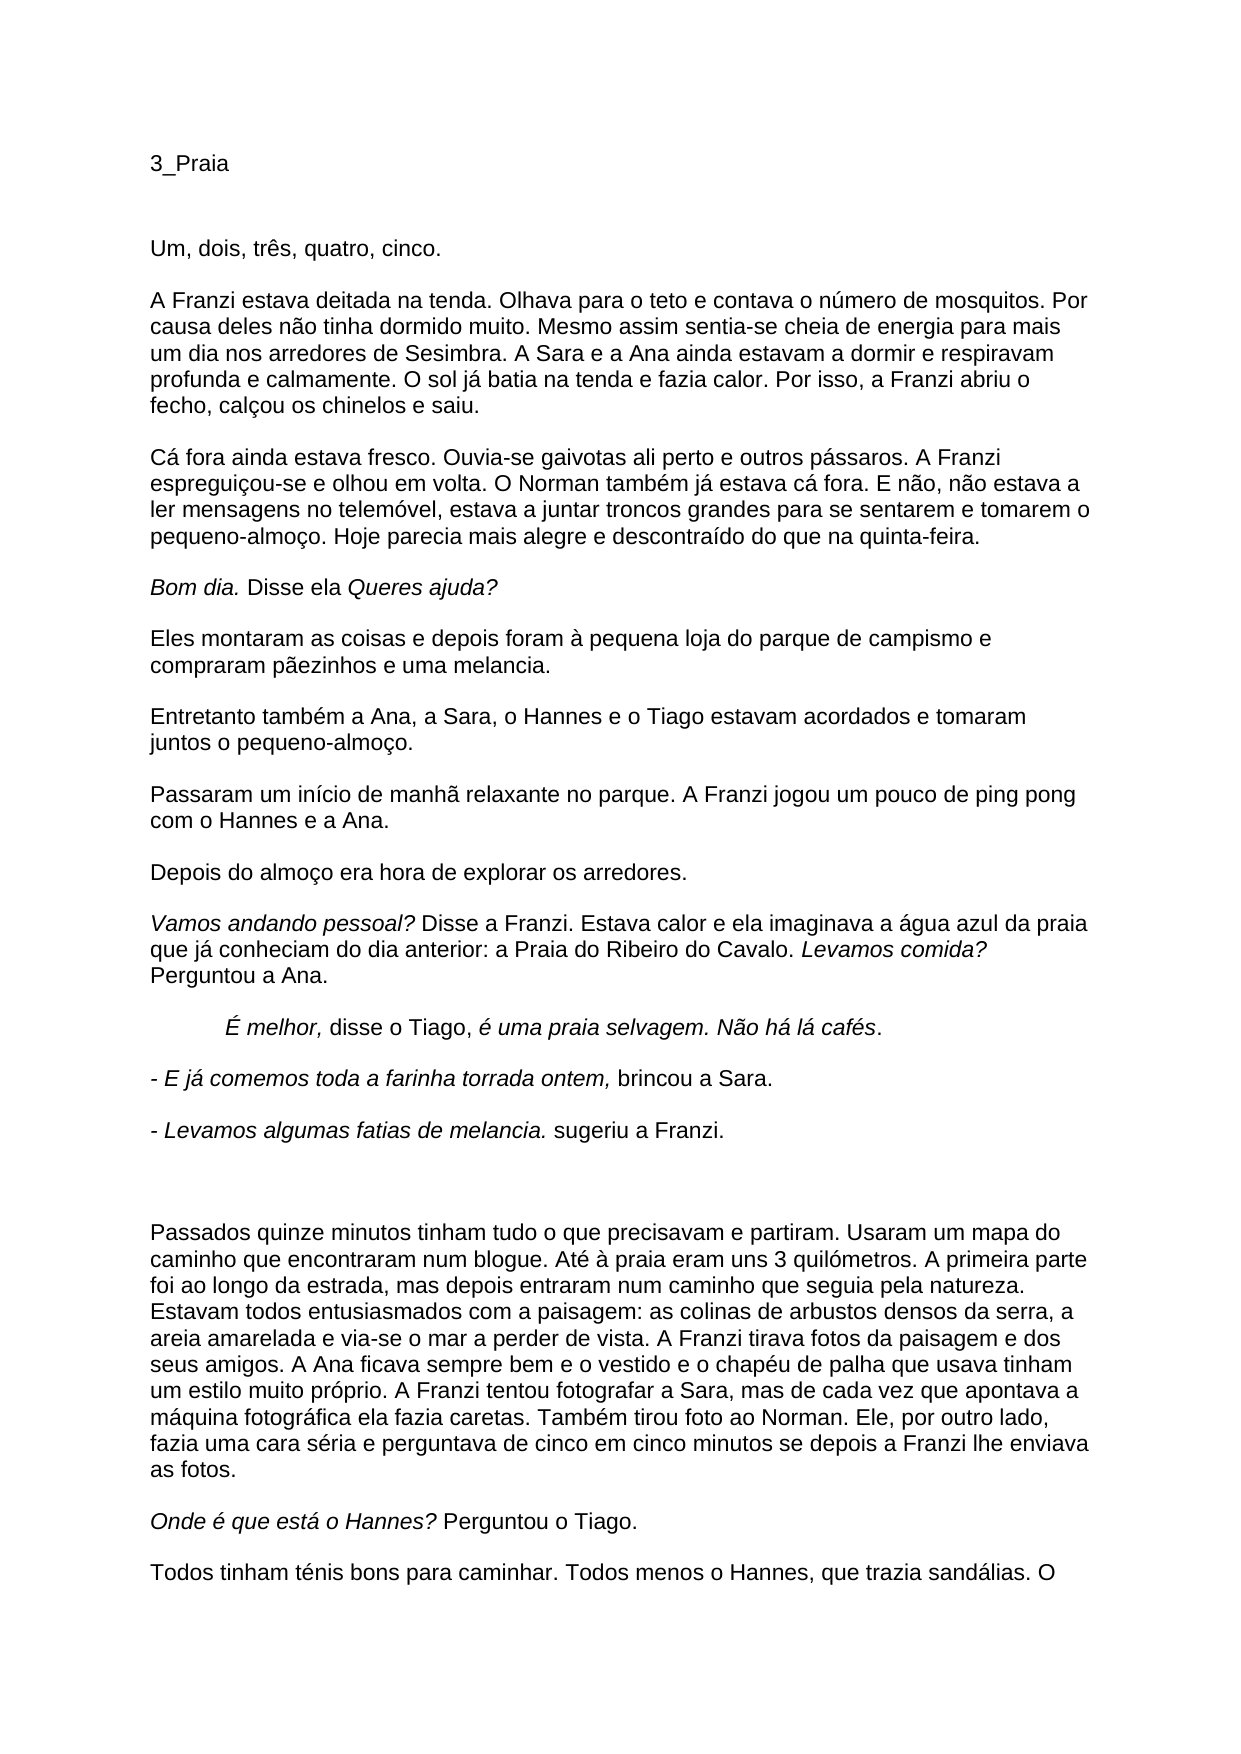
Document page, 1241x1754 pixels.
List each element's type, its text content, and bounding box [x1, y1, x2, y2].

text Onde é que está o Hannes? Perguntou o Tiago. [150, 1508, 1090, 1534]
text Passaram um início de manhã relaxante no parque. A Franzi jogou um pouco de ping pong com o Hannes e a Ana. [150, 781, 1090, 833]
text Entretanto também a Ana, a Sara, o Hannes e o Tiago estavam acordados e tomaram juntos o pequeno-almoço. [150, 703, 1090, 756]
text Passados quinze minutos tinham tudo o que precisavam e partiram. Usaram um mapa do caminho que encontraram num blogue. Até à praia eram uns 3 quilómetros. A primeira parte foi ao longo da estrada, mas depois entraram num caminho que seguia pela natureza. Estavam todos entusiasmados com a paisagem: as colinas de arbustos densos da serra, a areia amarelada e via-se o mar a perder de vista. A Franzi tirava fotos da paisagem e dos seus amigos. A Ana ficava sempre bem e o vestido e o chapéu de palha que usava tinham um estilo muito próprio. A Franzi tentou fotografar a Sara, mas de cada vez que apontava a máquina fotográfica ela fazia caretas. Também tirou foto ao Norman. Ele, por outro lado, fazia uma cara séria e perguntava de cinco em cinco minutos se depois a Franzi lhe enviava as fotos. [150, 1219, 1090, 1483]
text 3_Praia [150, 150, 1090, 176]
text Todos tinham ténis bons para caminhar. Todos menos o Hannes, que trazia sandálias. O [150, 1559, 1090, 1586]
text - E já comemos toda a farinha torrada ontem, brincou a Sara. [150, 1065, 1090, 1092]
text Eles montaram as coisas e depois foram à pequena loja do parque de campismo e compraram pãezinhos e uma melancia. [150, 625, 1090, 678]
text Depois do almoço era hora de explorar os arredores. [150, 858, 1090, 885]
text Vamos andando pessoal? Disse a Franzi. Estava calor e ela imaginava a água azul da praia que já conheciam do dia anterior: a Praia do Ribeiro do Cavalo. Levamos comida? Perguntou a Ana. [150, 910, 1090, 989]
text É melhor, disse o Tiago, é uma praia selvagem. Não há lá cafés. [225, 1014, 1090, 1040]
text Bom dia. Disse ela Queres ajuda? [150, 574, 1090, 600]
text A Franzi estava deitada na tenda. Olhava para o teto e contava o número de mosquitos. Por causa deles não tinha dormido muito. Mesmo assim sentia-se cheia de energia para mais um dia nos arredores de Sesimbra. A Sara e a Ana ainda estavam a dormir e respiravam profunda e calmamente. O sol já batia na tenda e fazia calor. Por isso, a Franzi abriu o fecho, calçou os chinelos e saiu. [150, 287, 1090, 418]
text Um, dois, três, quatro, cinco. [150, 235, 1090, 262]
text Cá fora ainda estava fresco. Ouvia-se gaivotas ali perto e outros pássaros. A Franzi espreguiçou-se e olhou em volta. O Norman também já estava cá fora. E não, não estava a ler mensagens no telemóvel, estava a juntar troncos grandes para se sentarem e tomarem o pequeno-almoço. Hoje parecia mais alegre e descontraído do que na quinta-feira. [150, 443, 1090, 549]
text - Levamos algumas fatias de melancia. sugeriu a Franzi. [150, 1117, 1090, 1143]
